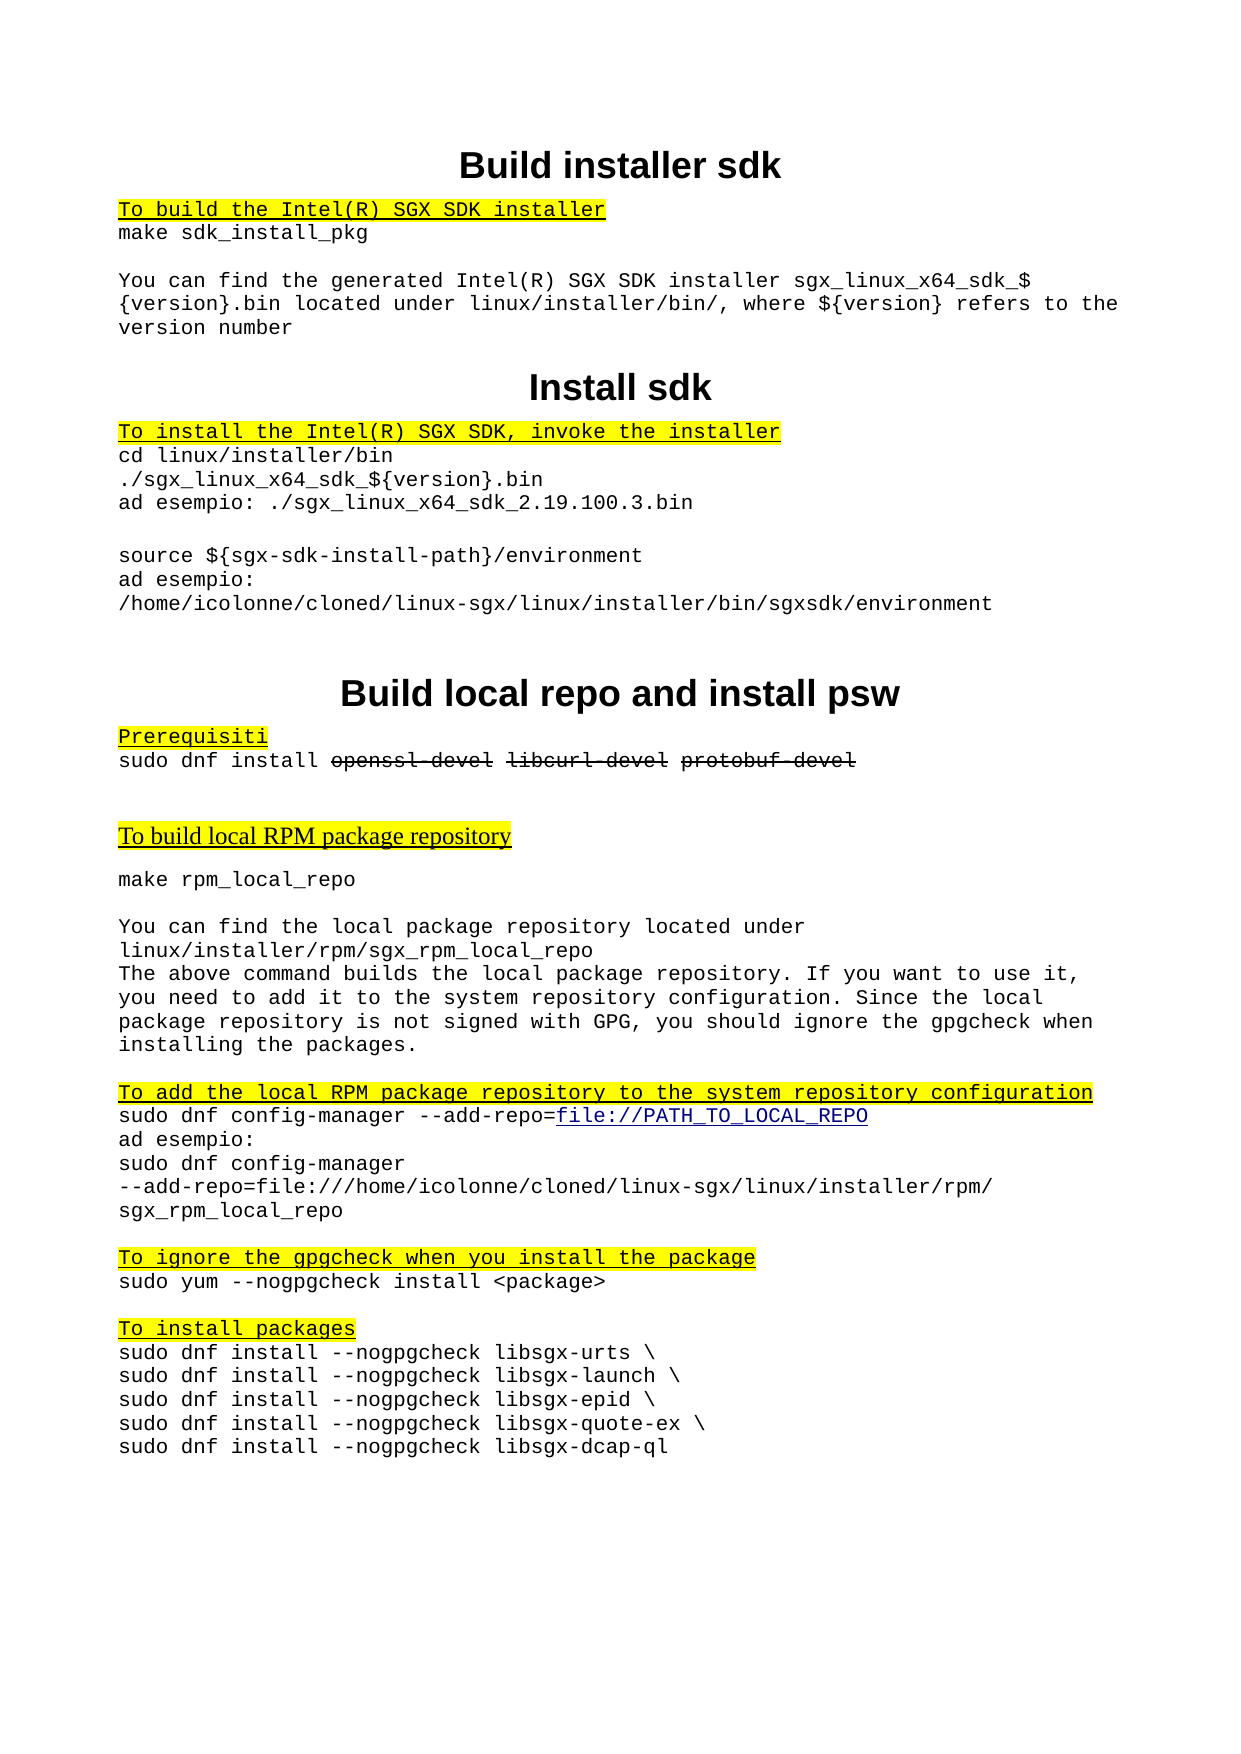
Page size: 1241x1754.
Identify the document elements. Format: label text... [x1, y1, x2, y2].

text sudo dnf install --nogpgcheck libsgx-urts \ [118, 1342, 1122, 1365]
subtitle Build installer sdk [118, 143, 1122, 186]
text sudo dnf config-manager --add-repo=file://PATH_TO_LOCAL_REPO [118, 1105, 1122, 1129]
subtitle Install sdk [118, 366, 1122, 409]
text You can find the generated Intel(R) SGX SDK installer sgx_linux_x64_sdk_${version}.bin located under linux/installer/bin/, where ${version} refers to the version number [118, 270, 1122, 341]
text ad esempio: sudo dnf config-manager --add-repo=file:///home/icolonne/cloned/linux-sgx/linux/installer/rpm/sgx_rpm_local_repo [118, 1129, 1122, 1223]
text sudo dnf install --nogpgcheck libsgx-launch \ sudo dnf install --nogpgcheck libsgx-epid \ [118, 1365, 1122, 1413]
text make rpm_local_repo [118, 869, 1122, 892]
text Prerequisiti [118, 726, 1122, 750]
text cd linux/installer/bin [118, 445, 1122, 468]
text sudo dnf install --nogpgcheck libsgx-quote-ex \ [118, 1413, 1122, 1436]
text sudo yum --nogpgcheck install <package> [118, 1271, 1122, 1294]
text sudo dnf install --nogpgcheck libsgx-dcap-ql [118, 1436, 1122, 1460]
text ./sgx_linux_x64_sdk_${version}.bin ad esempio: ./sgx_linux_x64_sdk_2.19.100.3.bin [118, 468, 1122, 516]
subtitle Build local repo and install psw [118, 671, 1122, 714]
text To install packages [118, 1318, 1122, 1342]
text To build local RPM package repository [118, 821, 1122, 850]
text You can find the local package repository located under linux/installer/rpm/sgx_rpm_local_repo The above command builds the local package repository. If you want to use it, you need to add it to the system repository configuration. Since the local package repository is not signed with GPG, you should ignore the gpgcheck when installing the packages. [118, 916, 1122, 1058]
text source ${sgx-sdk-install-path}/environment ad esempio: /home/icolonne/cloned/linux-sgx/linux/installer/bin/sgxsdk/environment [118, 545, 1122, 616]
text To ignore the gpgcheck when you install the package [118, 1247, 1122, 1271]
text To add the local RPM package repository to the system repository configuration [118, 1082, 1122, 1105]
text To install the Intel(R) SGX SDK, invoke the installer [118, 421, 1122, 445]
text To build the Intel(R) SGX SDK installer [118, 199, 1122, 222]
text make sdk_install_pkg [118, 222, 1122, 246]
text sudo dnf install openssl-devel libcurl-devel protobuf-devel [118, 750, 1122, 774]
